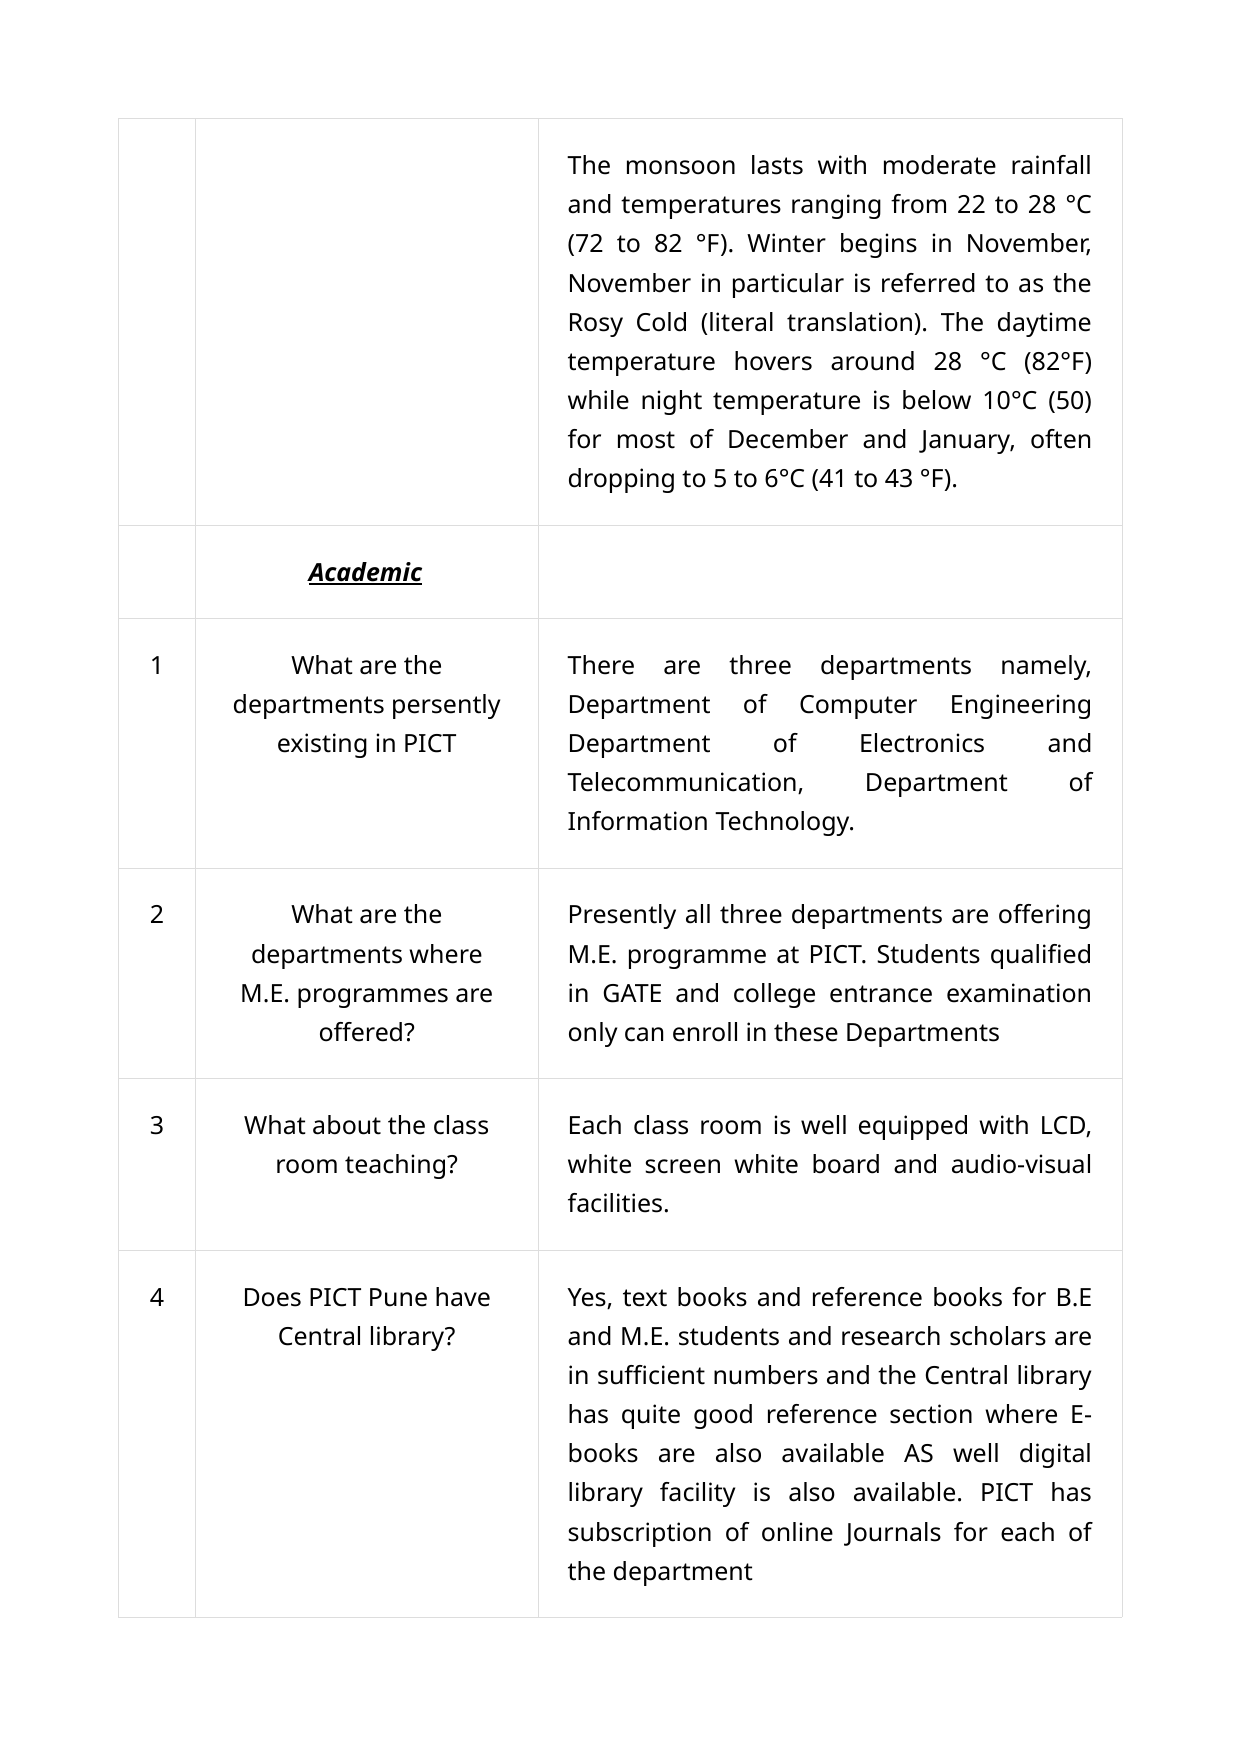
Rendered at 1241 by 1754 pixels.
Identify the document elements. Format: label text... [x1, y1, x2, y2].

table_cell What are the departments persently existing in PICT [196, 619, 538, 867]
table_cell The monsoon lasts with moderate rainfall and temperatures ranging from 22 to 28 °C (72 to 82 °F). Winter begins in November, November in particular is referred to as the Rosy Cold (literal translation). The daytime temperature hovers around 28 °C (82°F) while night temperature is below 10°C (50) for most of December and January, often dropping to 5 to 6°C (41 to 43 °F). [539, 119, 1122, 524]
table_cell [119, 119, 195, 524]
table_cell [539, 526, 1122, 618]
table_cell 2 [119, 869, 195, 1078]
table_cell Academic [196, 526, 538, 618]
table_cell 4 [119, 1251, 195, 1617]
table_cell [196, 119, 538, 524]
table_cell Yes, text books and reference books for B.E and M.E. students and research scholars are in sufficient numbers and the Central library has quite good reference section where E-books are also available AS well digital library facility is also available. PICT has subscription of online Journals for each of the department [539, 1251, 1122, 1617]
table_cell 3 [119, 1079, 195, 1249]
table_cell Each class room is well equipped with LCD, white screen white board and audio-visual facilities. [539, 1079, 1122, 1249]
table_cell What are the departments where M.E. programmes are offered? [196, 869, 538, 1078]
table_cell Does PICT Pune have Central library? [196, 1251, 538, 1617]
table_cell What about the class room teaching? [196, 1079, 538, 1249]
table_cell There are three departments namely, Department of Computer Engineering Department of Electronics and Telecommunication, Department of Information Technology. [539, 619, 1122, 867]
table_cell [119, 526, 195, 618]
table_cell 1 [119, 619, 195, 867]
table_cell Presently all three departments are offering M.E. programme at PICT. Students qualified in GATE and college entrance examination only can enroll in these Departments [539, 869, 1122, 1078]
